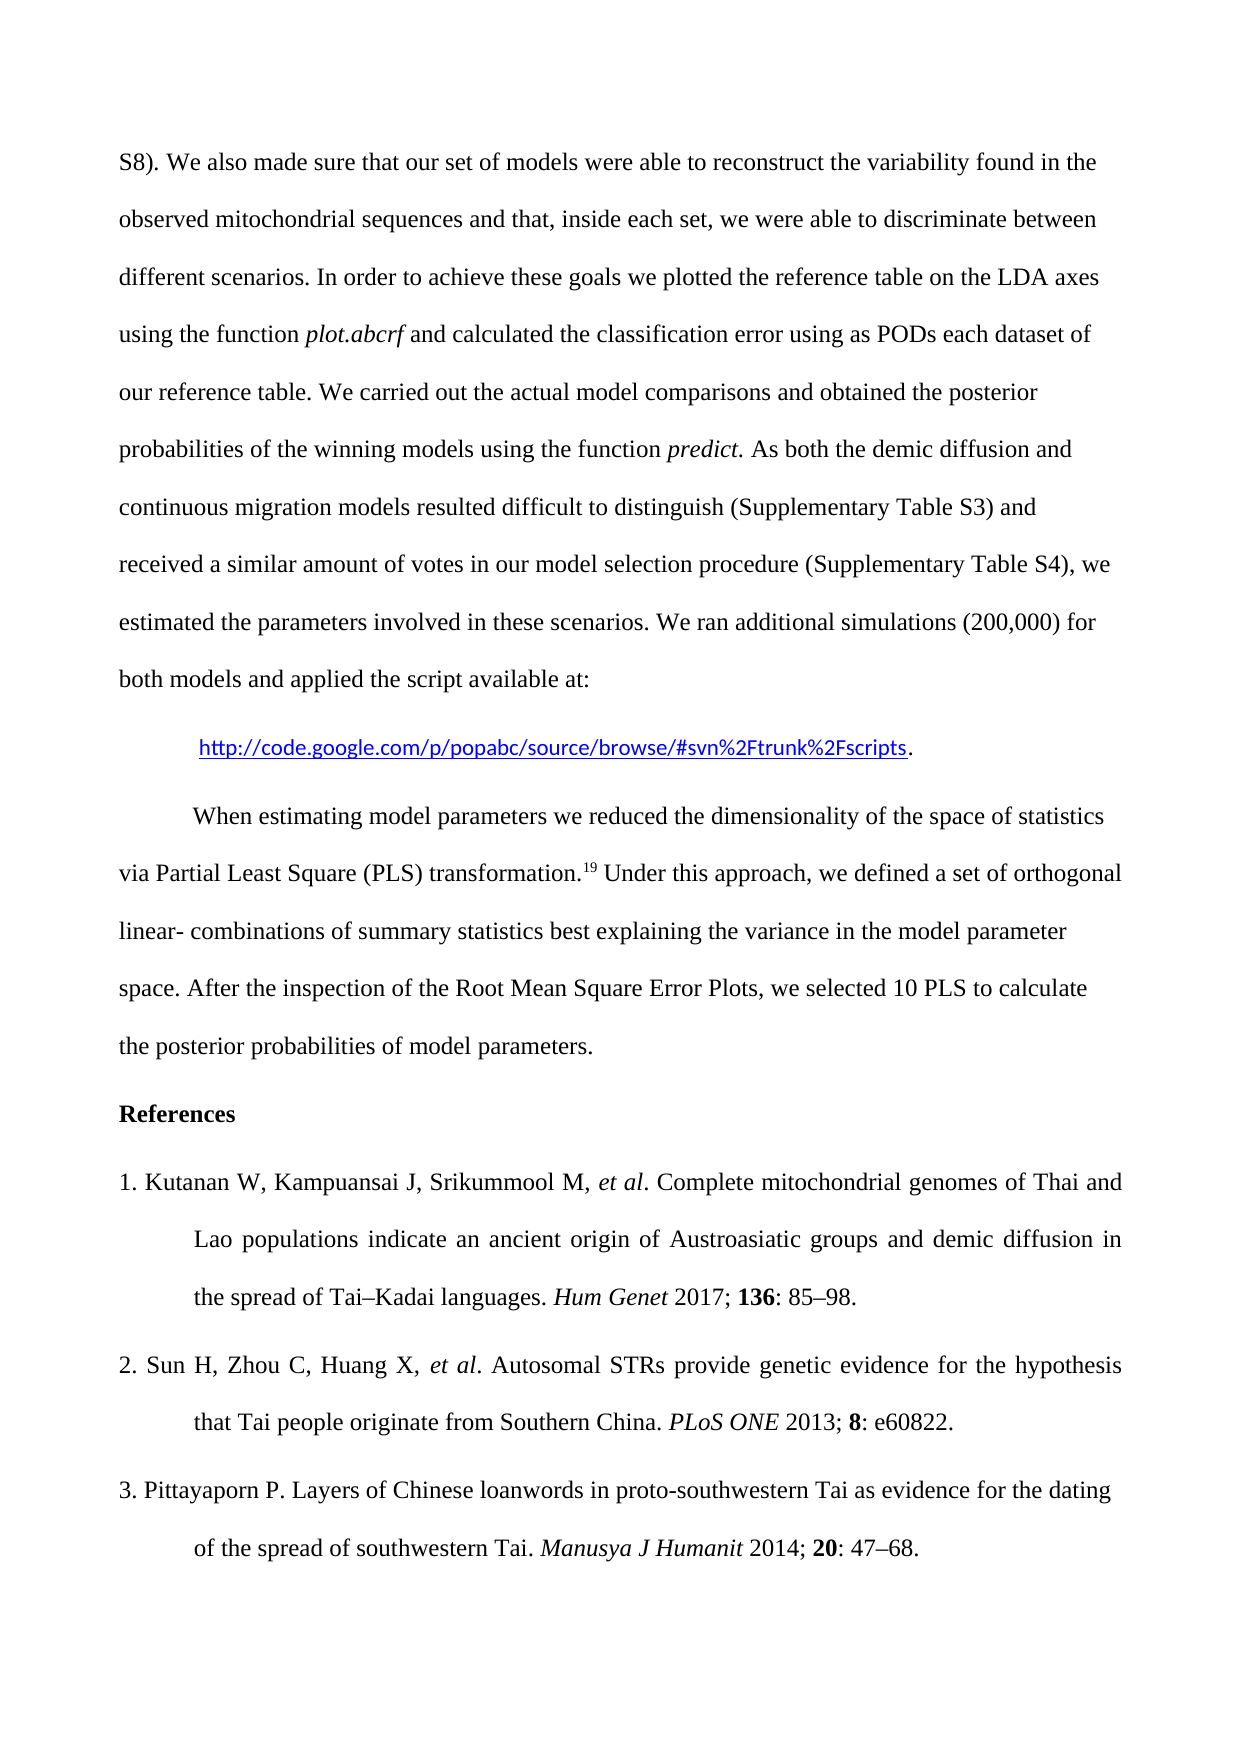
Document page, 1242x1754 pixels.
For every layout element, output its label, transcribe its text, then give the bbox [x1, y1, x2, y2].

text 1. Kutanan W, Kampuansai J, Srikummool M, et al. Complete mitochondrial genomes of Thai and Lao populations indicate an ancient origin of Austroasiatic groups and demic diffusion in the spread of Tai–Kadai languages. Hum Genet 2017; 136: 85–98. [119, 1167, 1123, 1311]
text http://code.google.com/p/popabc/source/browse/#svn%2Ftrunk%2Fscripts. [119, 732, 1123, 761]
text S8). We also made sure that our set of models were able to reconstruct the variability found in the observed mitochondrial sequences and that, inside each set, we were able to discriminate between different scenarios. In order to achieve these goals we plotted the reference table on the LDA axes using the function plot.abcrf and calculated the classification error using as PODs each dataset of our reference table. We carried out the actual model comparisons and obtained the posterior probabilities of the winning models using the function predict. As both the demic diffusion and continuous migration models resulted difficult to distinguish (Supplementary Table S3) and received a similar amount of votes in our model selection procedure (Supplementary Table S4), we estimated the parameters involved in these scenarios. We ran additional simulations (200,000) for both models and applied the script available at: [119, 147, 1123, 693]
text 2. Sun H, Zhou C, Huang X, et al. Autosomal STRs provide genetic evidence for the hypothesis that Tai people originate from Southern China. PLoS ONE 2013; 8: e60822. [119, 1350, 1123, 1436]
text When estimating model parameters we reduced the dimensionality of the space of statistics via Partial Least Square (PLS) transformation.19 Under this approach, we defined a set of orthogonal linear- combinations of summary statistics best explaining the variance in the model parameter space. After the inspection of the Root Mean Square Error Plots, we selected 10 PLS to calculate the posterior probabilities of model parameters. [119, 801, 1123, 1060]
text 3. Pittayaporn P. Layers of Chinese loanwords in proto-southwestern Tai as evidence for the dating of the spread of southwestern Tai. Manusya J Humanit 2014; 20: 47–68. [119, 1475, 1123, 1561]
text References [119, 1099, 1123, 1128]
